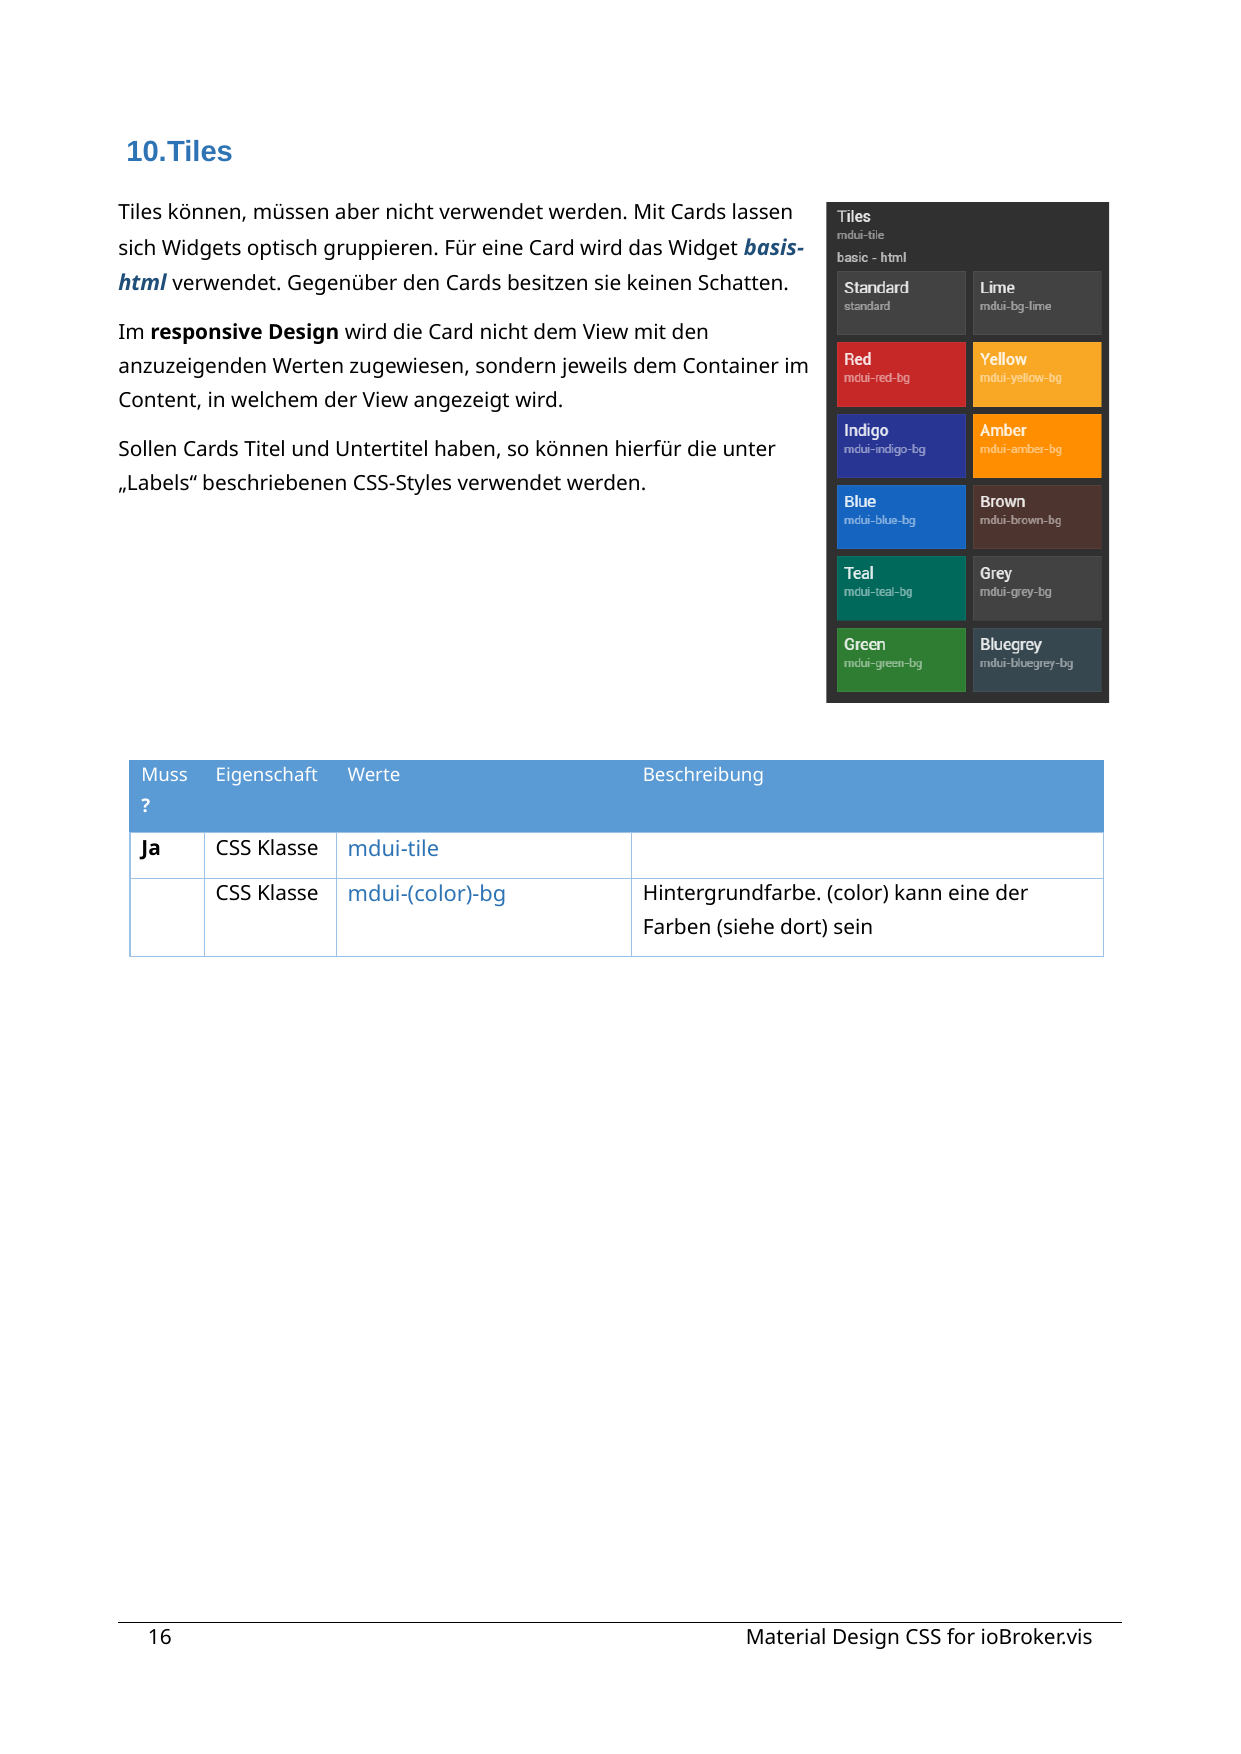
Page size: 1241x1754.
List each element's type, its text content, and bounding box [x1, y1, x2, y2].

table_header Muss? [131, 761, 204, 832]
table_cell CSS Klasse [205, 879, 336, 956]
table_cell mdui-tile [337, 833, 631, 877]
picture [826, 202, 1110, 703]
text Tiles können, müssen aber nicht verwendet werden. Mit Cards lassen sich Widgets optisch gruppieren. Für eine Card wird das Widget basis-html verwendet. Gegenüber den Cards besitzen sie keinen Schatten. [118, 197, 1122, 297]
table_header Werte [336, 761, 631, 832]
text Sollen Cards Titel und Untertitel haben, so können hierfür die unter „Labels“ beschriebenen CSS-Styles verwendet werden. [118, 434, 826, 497]
table_cell CSS Klasse [205, 833, 336, 877]
text Im responsive Design wird die Card nicht dem View mit den anzuzeigenden Werten zugewiesen, sondern jeweils dem Container im Content, in welchem der View angezeigt wird. [118, 317, 826, 414]
table_header Eigenschaft [204, 761, 336, 832]
table_cell mdui-(color)-bg [337, 879, 631, 956]
table_cell [131, 879, 204, 956]
table_cell Ja [131, 833, 204, 877]
table_header Beschreibung [631, 761, 1103, 832]
subtitle Tiles [118, 134, 1122, 168]
table_cell [632, 833, 1103, 877]
table_cell Hintergrundfarbe. (color) kann eine der Farben (siehe dort) sein [632, 879, 1103, 956]
